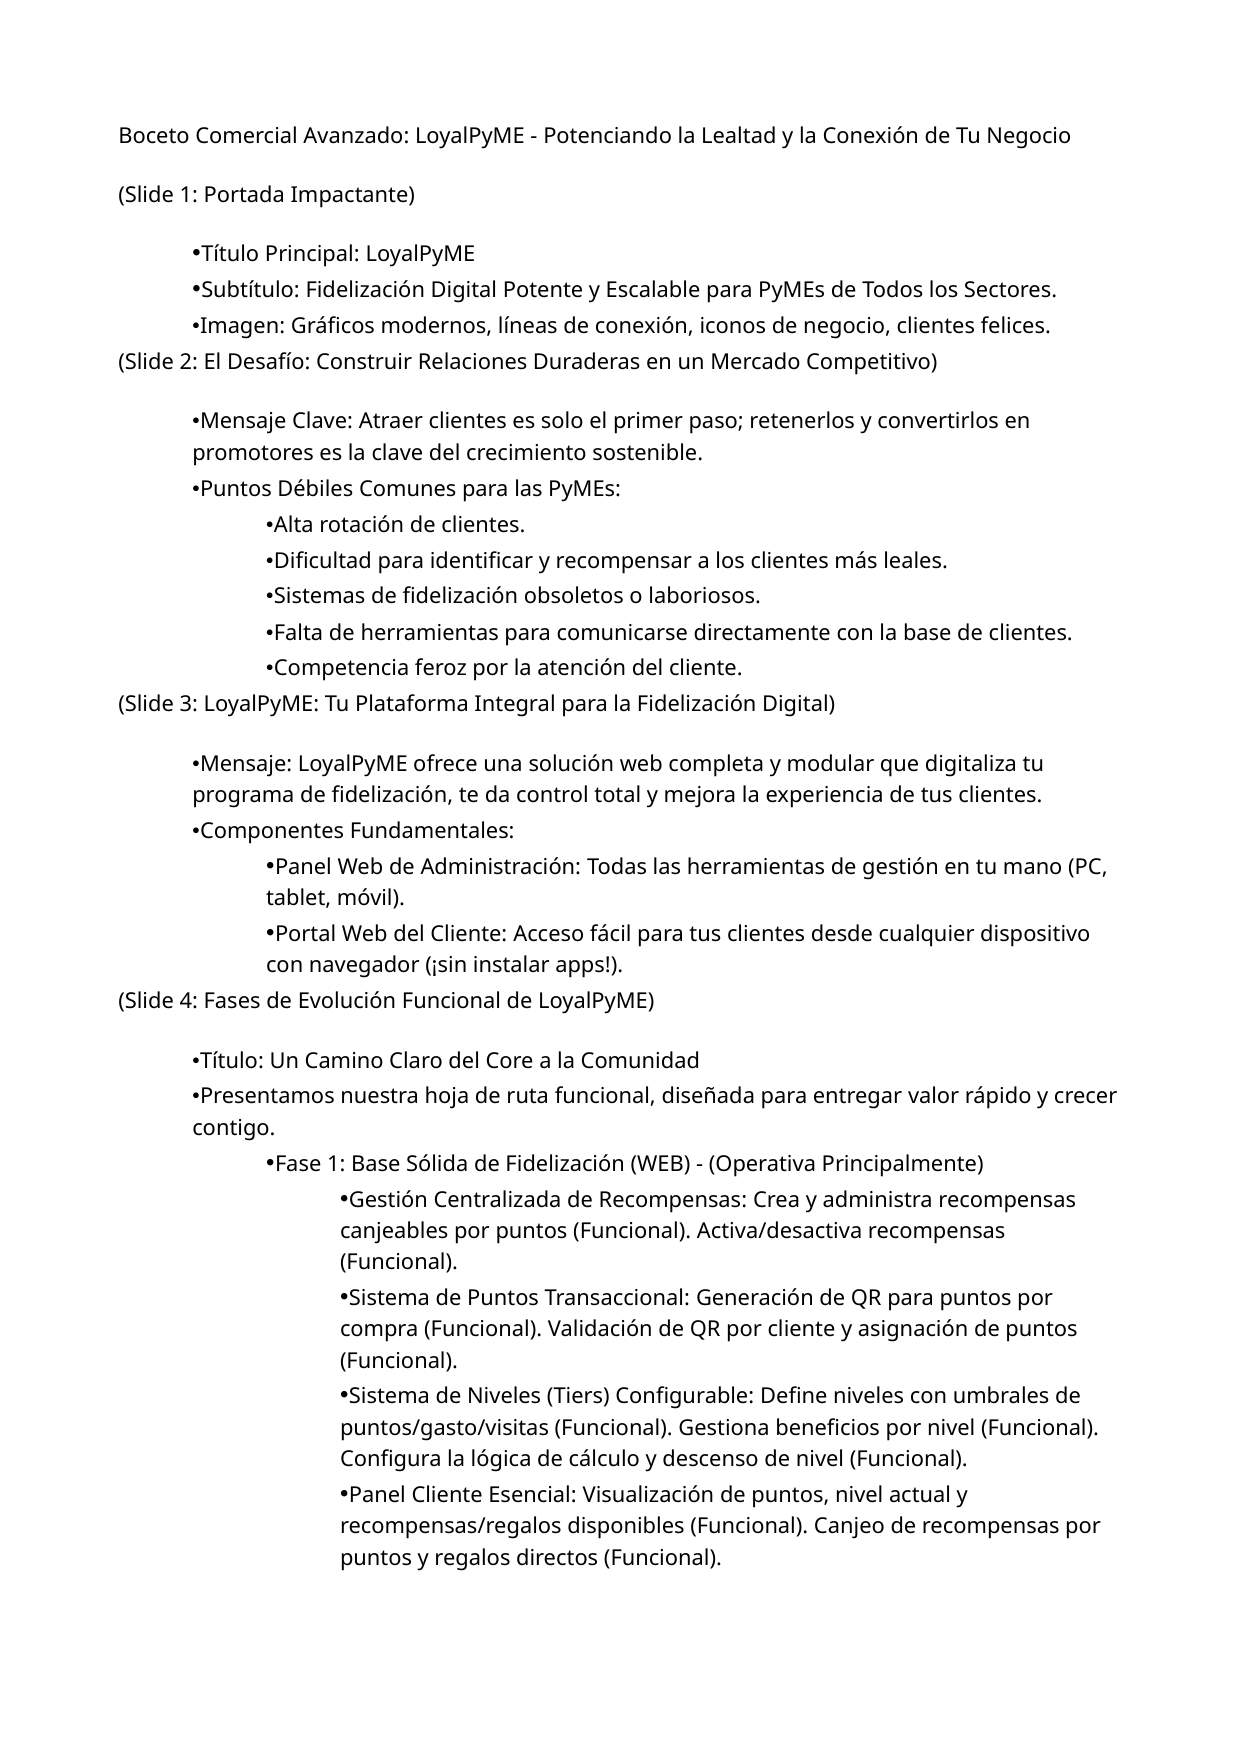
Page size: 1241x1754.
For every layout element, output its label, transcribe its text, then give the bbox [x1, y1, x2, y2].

list Panel Cliente Esencial: Visualización de puntos, nivel actual y recompensas/regalos disponibles (Funcional). Canjeo de recompensas por puntos y regalos directos (Funcional). [118, 1477, 1122, 1571]
list Presentamos nuestra hoja de ruta funcional, diseñada para entregar valor rápido y crecer contigo. [118, 1079, 1122, 1142]
text Boceto Comercial Avanzado: LoyalPyME - Potenciando la Lealtad y la Conexión de Tu Negocio [118, 118, 1122, 149]
list Alta rotación de clientes. [118, 507, 1122, 538]
text (Slide 4: Fases de Evolución Funcional de LoyalPyME) [118, 984, 1122, 1015]
list Sistemas de fidelización obsoletos o laboriosos. [118, 579, 1122, 610]
text (Slide 2: El Desafío: Construir Relaciones Duraderas en un Mercado Competitivo) [118, 345, 1122, 376]
list Mensaje: LoyalPyME ofrece una solución web completa y modular que digitaliza tu programa de fidelización, te da control total y mejora la experiencia de tus clientes. [118, 746, 1122, 809]
list Sistema de Puntos Transaccional: Generación de QR para puntos por compra (Funcional). Validación de QR por cliente y asignación de puntos (Funcional). [118, 1281, 1122, 1374]
list Fase 1: Base Sólida de Fidelización (WEB) - (Operativa Principalmente) [118, 1146, 1122, 1177]
list Gestión Centralizada de Recompensas: Crea y administra recompensas canjeables por puntos (Funcional). Activa/desactiva recompensas (Funcional). [118, 1182, 1122, 1276]
list Sistema de Niveles (Tiers) Configurable: Define niveles con umbrales de puntos/gasto/visitas (Funcional). Gestiona beneficios por nivel (Funcional). Configura la lógica de cálculo y descenso de nivel (Funcional). [118, 1379, 1122, 1473]
list Mensaje Clave: Atraer clientes es solo el primer paso; retenerlos y convertirlos en promotores es la clave del crecimiento sostenible. [118, 404, 1122, 467]
list Panel Web de Administración: Todas las herramientas de gestión en tu mano (PC, tablet, móvil). [118, 849, 1122, 912]
list Componentes Fundamentales: [118, 813, 1122, 845]
list Título: Un Camino Claro del Core a la Comunidad [118, 1043, 1122, 1074]
list Competencia feroz por la atención del cliente. [118, 651, 1122, 682]
list Puntos Débiles Comunes para las PyMEs: [118, 471, 1122, 502]
list Portal Web del Cliente: Acceso fácil para tus clientes desde cualquier dispositivo con navegador (¡sin instalar apps!). [118, 917, 1122, 979]
list Dificultad para identificar y recompensar a los clientes más leales. [118, 543, 1122, 574]
text (Slide 1: Portada Impactante) [118, 177, 1122, 209]
list Falta de herramientas para comunicarse directamente con la base de clientes. [118, 615, 1122, 646]
list Título Principal: LoyalPyME [118, 237, 1122, 268]
list Imagen: Gráficos modernos, líneas de conexión, iconos de negocio, clientes felices. [118, 309, 1122, 340]
list Subtítulo: Fidelización Digital Potente y Escalable para PyMEs de Todos los Sectores. [118, 273, 1122, 304]
text (Slide 3: LoyalPyME: Tu Plataforma Integral para la Fidelización Digital) [118, 687, 1122, 718]
